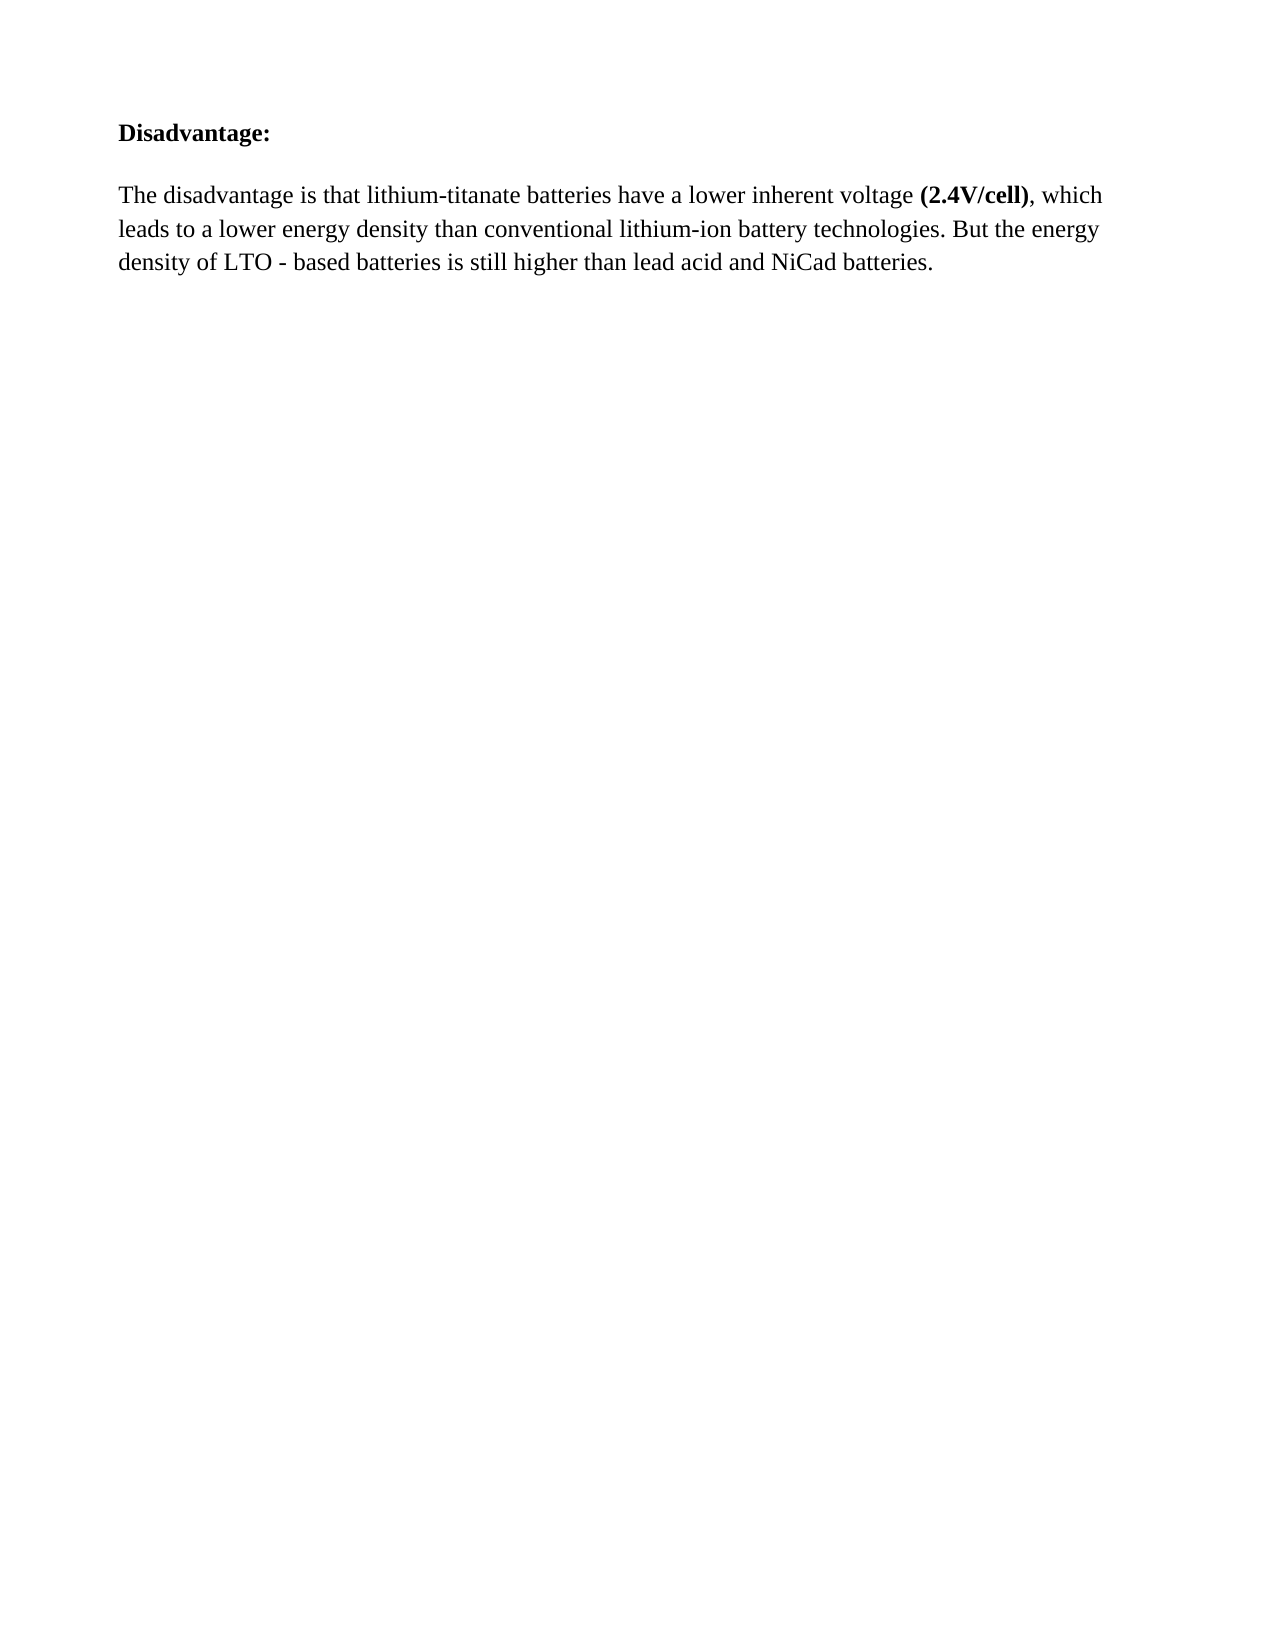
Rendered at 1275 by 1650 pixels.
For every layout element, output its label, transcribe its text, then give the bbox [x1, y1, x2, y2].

text The disadvantage is that lithium-titanate batteries have a lower inherent voltage (2.4V/cell), which leads to a lower energy density than conventional lithium-ion battery technologies. But the energy density of LTO ‐ based batteries is still higher than lead acid and NiCad batteries. [118, 181, 1157, 275]
text Disadvantage: [118, 118, 1157, 147]
